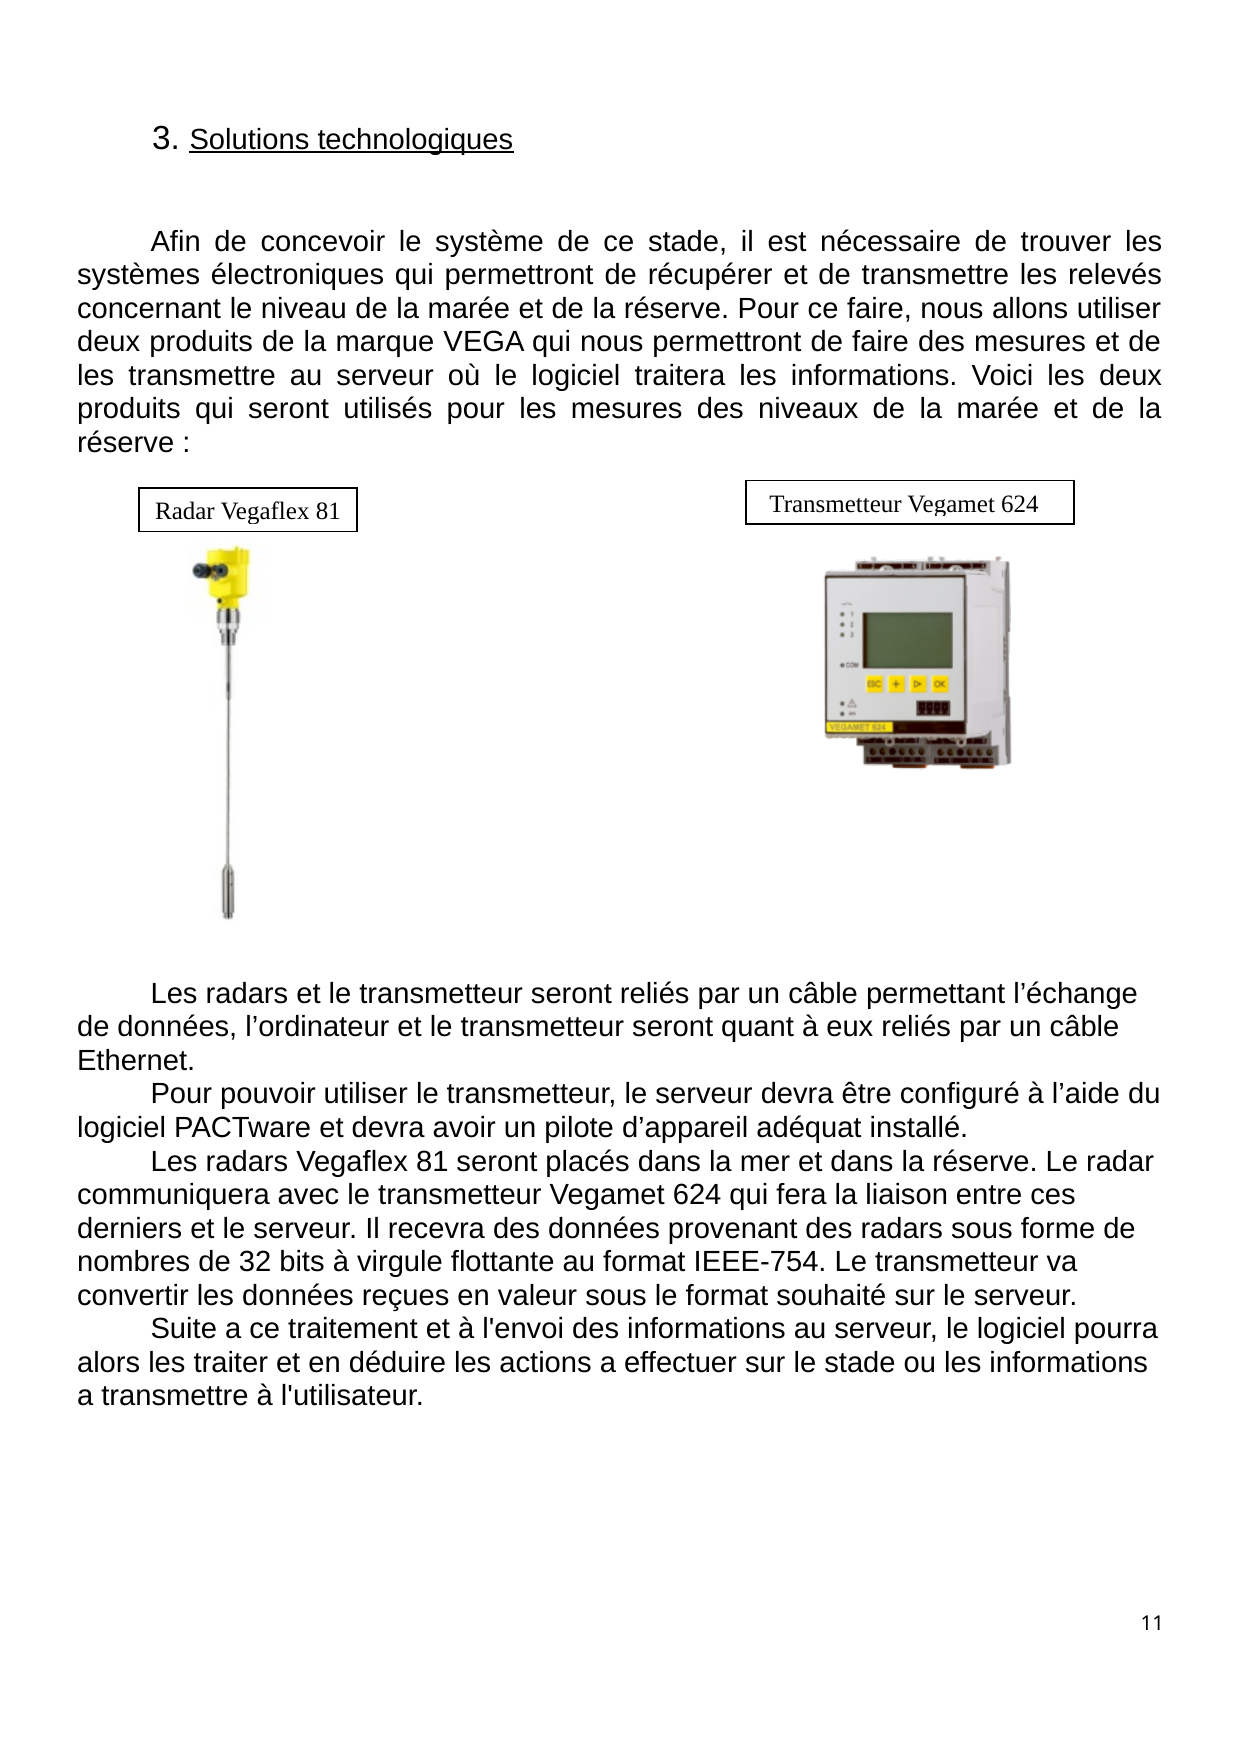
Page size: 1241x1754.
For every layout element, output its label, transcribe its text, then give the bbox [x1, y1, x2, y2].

list Solutions technologiques [152, 118, 1163, 157]
text Suite a ce traitement et à l'envoi des informations au serveur, le logiciel pourra alors les traiter et en déduire les actions a effectuer sur le stade ou les informations a transmettre à l'utilisateur. [77, 1311, 1163, 1412]
picture [821, 555, 1022, 881]
picture [162, 543, 294, 921]
text Transmetteur Vegamet 624 [762, 489, 1058, 516]
text Afin de concevoir le système de ce stade, il est nécessaire de trouver les systèmes électroniques qui permettront de récupérer et de transmettre les relevés concernant le niveau de la marée et de la réserve. Pour ce faire, nous allons utiliser deux produits de la marque VEGA qui nous permettront de faire des mesures et de les transmettre au serveur où le logiciel traitera les informations. Voici les deux produits qui seront utilisés pour les mesures des niveaux de la marée et de la réserve : [77, 224, 1163, 458]
text Les radars et le transmetteur seront reliés par un câble permettant l’échange de données, l’ordinateur et le transmetteur seront quant à eux reliés par un câble Ethernet. [77, 976, 1163, 1077]
text Les radars Vegaflex 81 seront placés dans la mer et dans la réserve. Le radar communiquera avec le transmetteur Vegamet 624 qui fera la liaison entre ces derniers et le serveur. Il recevra des données provenant des radars sous forme de nombres de 32 bits à virgule flottante au format IEEE-754. Le transmetteur va convertir les données reçues en valeur sous le format souhaité sur le serveur. [77, 1144, 1163, 1311]
text Radar Vegaflex 81 [154, 496, 341, 523]
text Pour pouvoir utiliser le transmetteur, le serveur devra être configuré à l’aide du logiciel PACTware et devra avoir un pilote d’appareil adéquat installé. [77, 1077, 1163, 1144]
